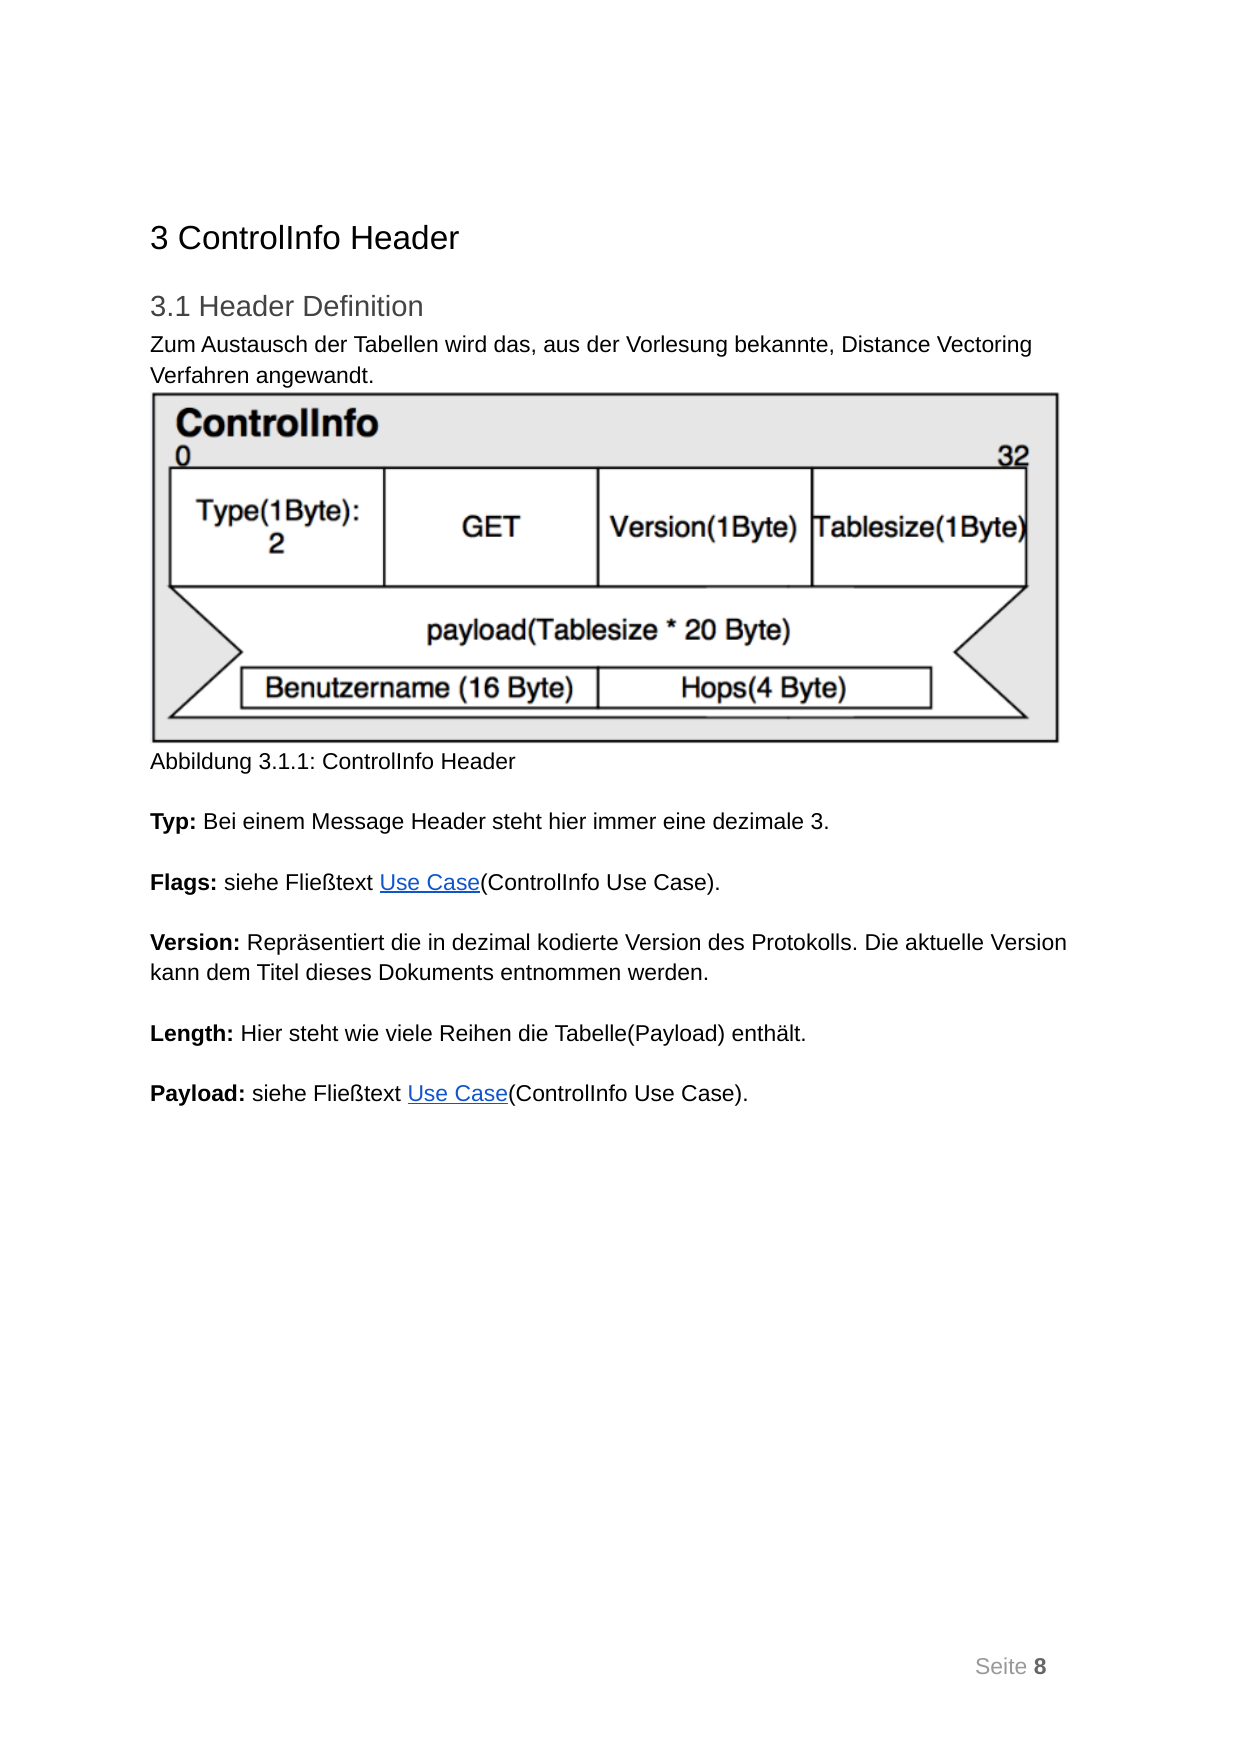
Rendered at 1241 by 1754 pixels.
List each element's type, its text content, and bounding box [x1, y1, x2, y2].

text Abbildung 3.1.1: ControlInfo Header [150, 748, 1090, 774]
text Typ: Bei einem Message Header steht hier immer eine dezimale 3. [150, 808, 1090, 835]
picture [150, 391, 1061, 744]
subtitle 3.1 Header Definition [150, 289, 1090, 323]
text Zum Austausch der Tabellen wird das, aus der Vorlesung bekannte, Distance Vectoring Verfahren angewandt. [150, 331, 1090, 388]
text Version: Repräsentiert die in dezimal kodierte Version des Protokolls. Die aktuelle Version kann dem Titel dieses Dokuments entnommen werden. [150, 929, 1090, 986]
text Flags: siehe Fließtext Use Case(ControlInfo Use Case). [150, 869, 1090, 895]
text Length: Hier steht wie viele Reihen die Tabelle(Payload) enthält. [150, 1020, 1090, 1046]
text Payload: siehe Fließtext Use Case(ControlInfo Use Case). [150, 1080, 1090, 1107]
subtitle 3 ControlInfo Header [150, 218, 1090, 256]
